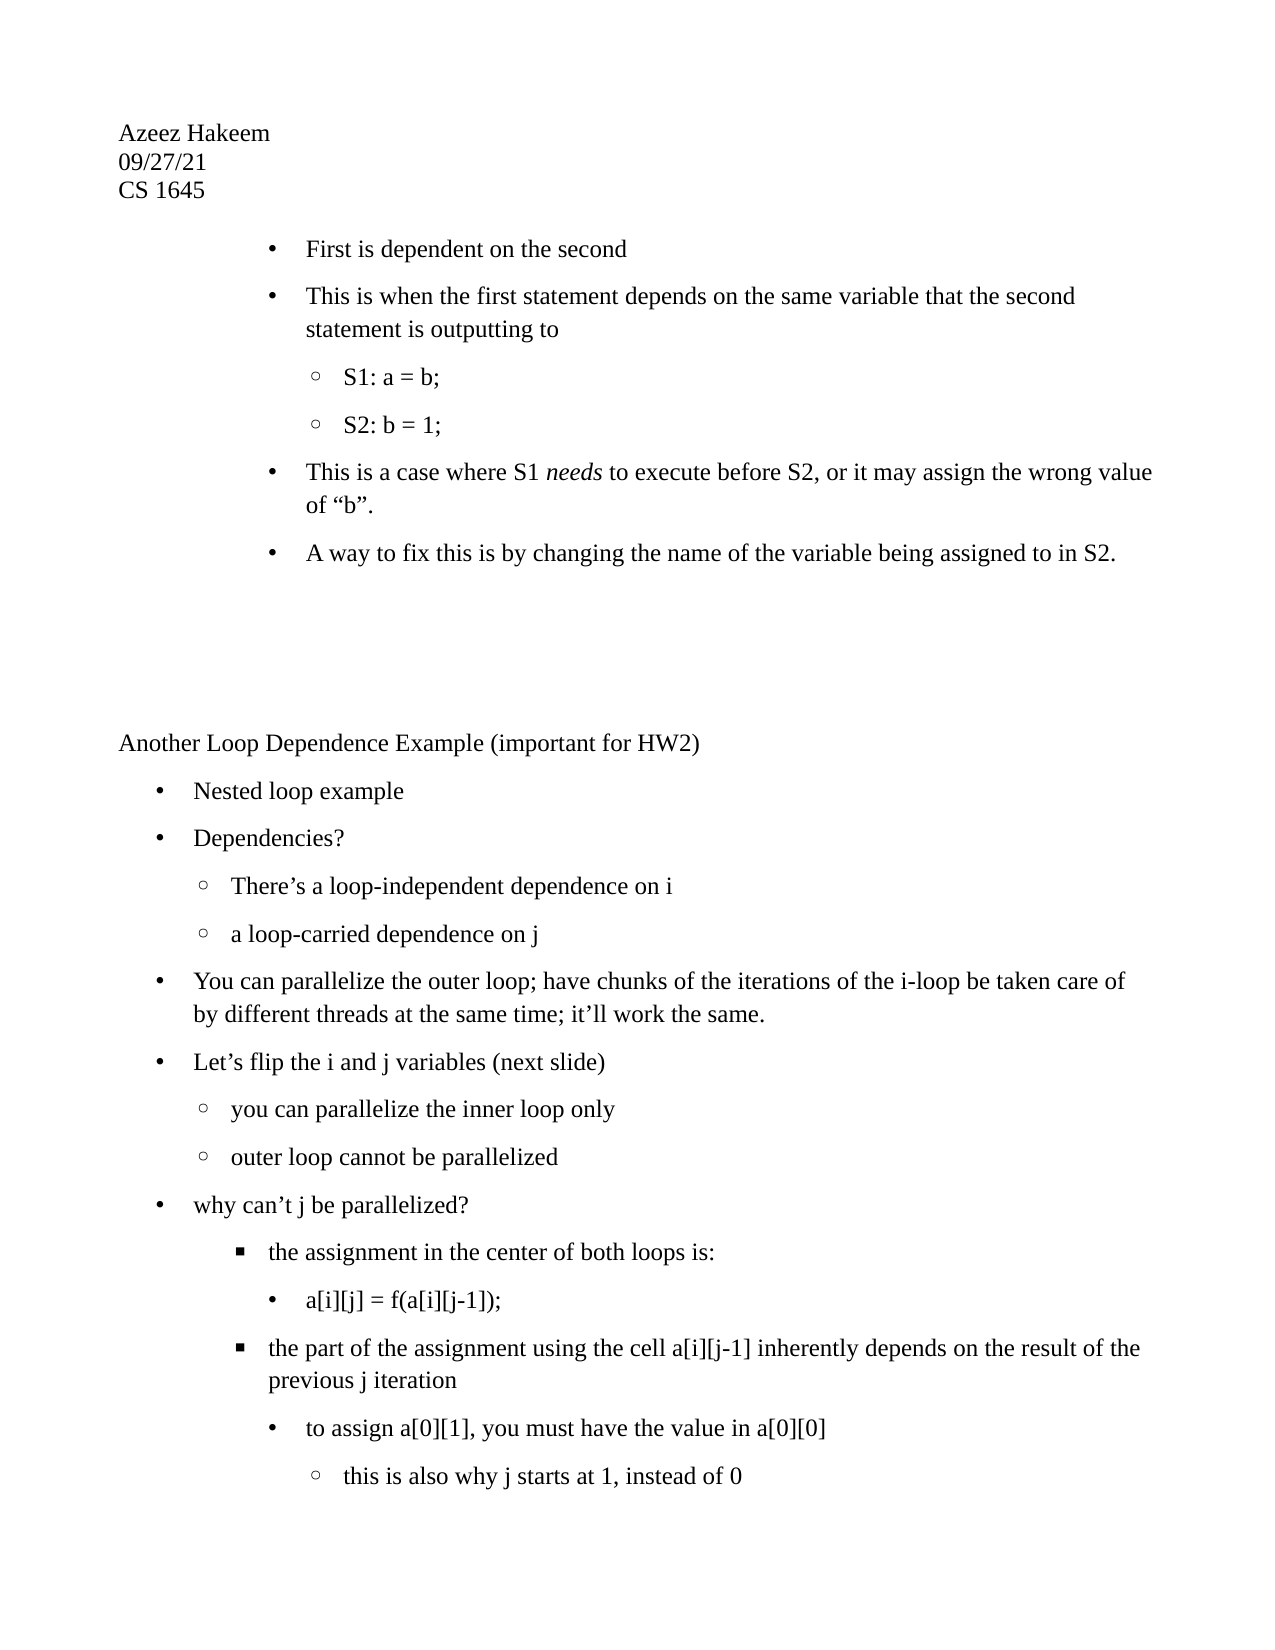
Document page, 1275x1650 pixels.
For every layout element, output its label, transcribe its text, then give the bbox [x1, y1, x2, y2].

list the assignment in the center of both loops is: [231, 1237, 1157, 1266]
list this is also why j starts at 1, instead of 0 [306, 1461, 1157, 1489]
list the part of the assignment using the cell a[i][j-1] inherently depends on the result of the previous j iteration [231, 1333, 1157, 1394]
list A way to fix this is by changing the name of the variable being assigned to in S2. [268, 538, 1157, 567]
text Another Loop Dependence Example (important for HW2) [118, 728, 1157, 757]
list you can parallelize the inner loop only [193, 1094, 1157, 1123]
list to assign a[0][1], you must have the value in a[0][0] [268, 1413, 1157, 1442]
list Nested loop example [156, 776, 1157, 805]
list First is dependent on the second [268, 234, 1157, 263]
list a[i][j] = f(a[i][j-1]); [268, 1285, 1157, 1314]
list Dependencies? [156, 823, 1157, 852]
list There’s a loop-independent dependence on i [193, 871, 1157, 900]
list This is a case where S1 needs to execute before S2, or it may assign the wrong value of “b”. [268, 457, 1157, 519]
list a loop-carried dependence on j [193, 919, 1157, 947]
list S2: b = 1; [306, 410, 1157, 438]
list Let’s flip the i and j variables (next slide) [156, 1047, 1157, 1076]
list You can parallelize the outer loop; have chunks of the iterations of the i-loop be taken care of by different threads at the same time; it’ll work the same. [156, 966, 1157, 1028]
list why can’t j be parallelized? [156, 1190, 1157, 1218]
list This is when the first statement depends on the same variable that the second statement is outputting to [268, 281, 1157, 343]
list S1: a = b; [306, 362, 1157, 391]
list outer loop cannot be parallelized [193, 1142, 1157, 1171]
